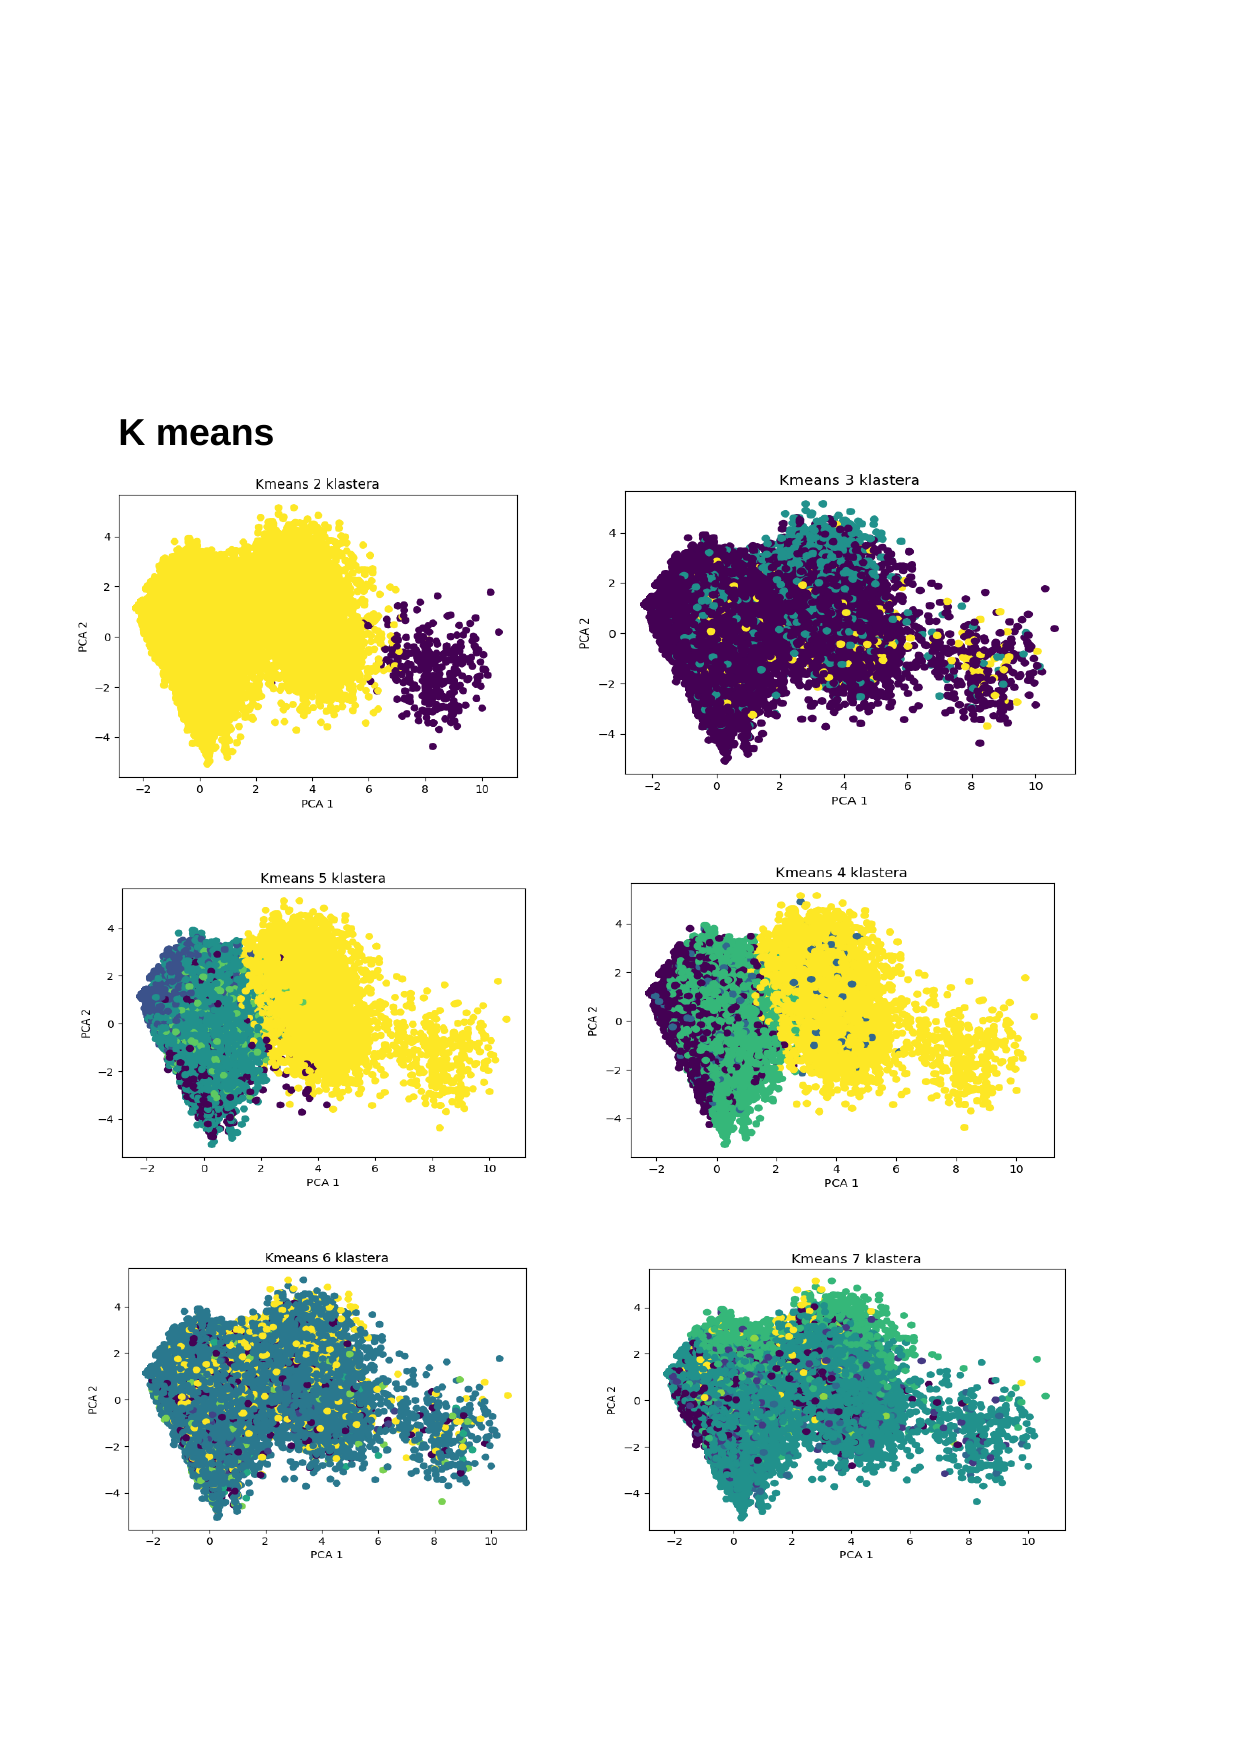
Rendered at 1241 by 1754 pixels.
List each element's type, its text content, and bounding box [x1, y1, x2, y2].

picture [598, 1246, 1072, 1567]
picture [80, 1245, 533, 1567]
picture [70, 470, 524, 817]
subtitle K means [118, 411, 1122, 454]
picture [570, 466, 1083, 814]
picture [579, 859, 1061, 1196]
picture [73, 865, 532, 1195]
